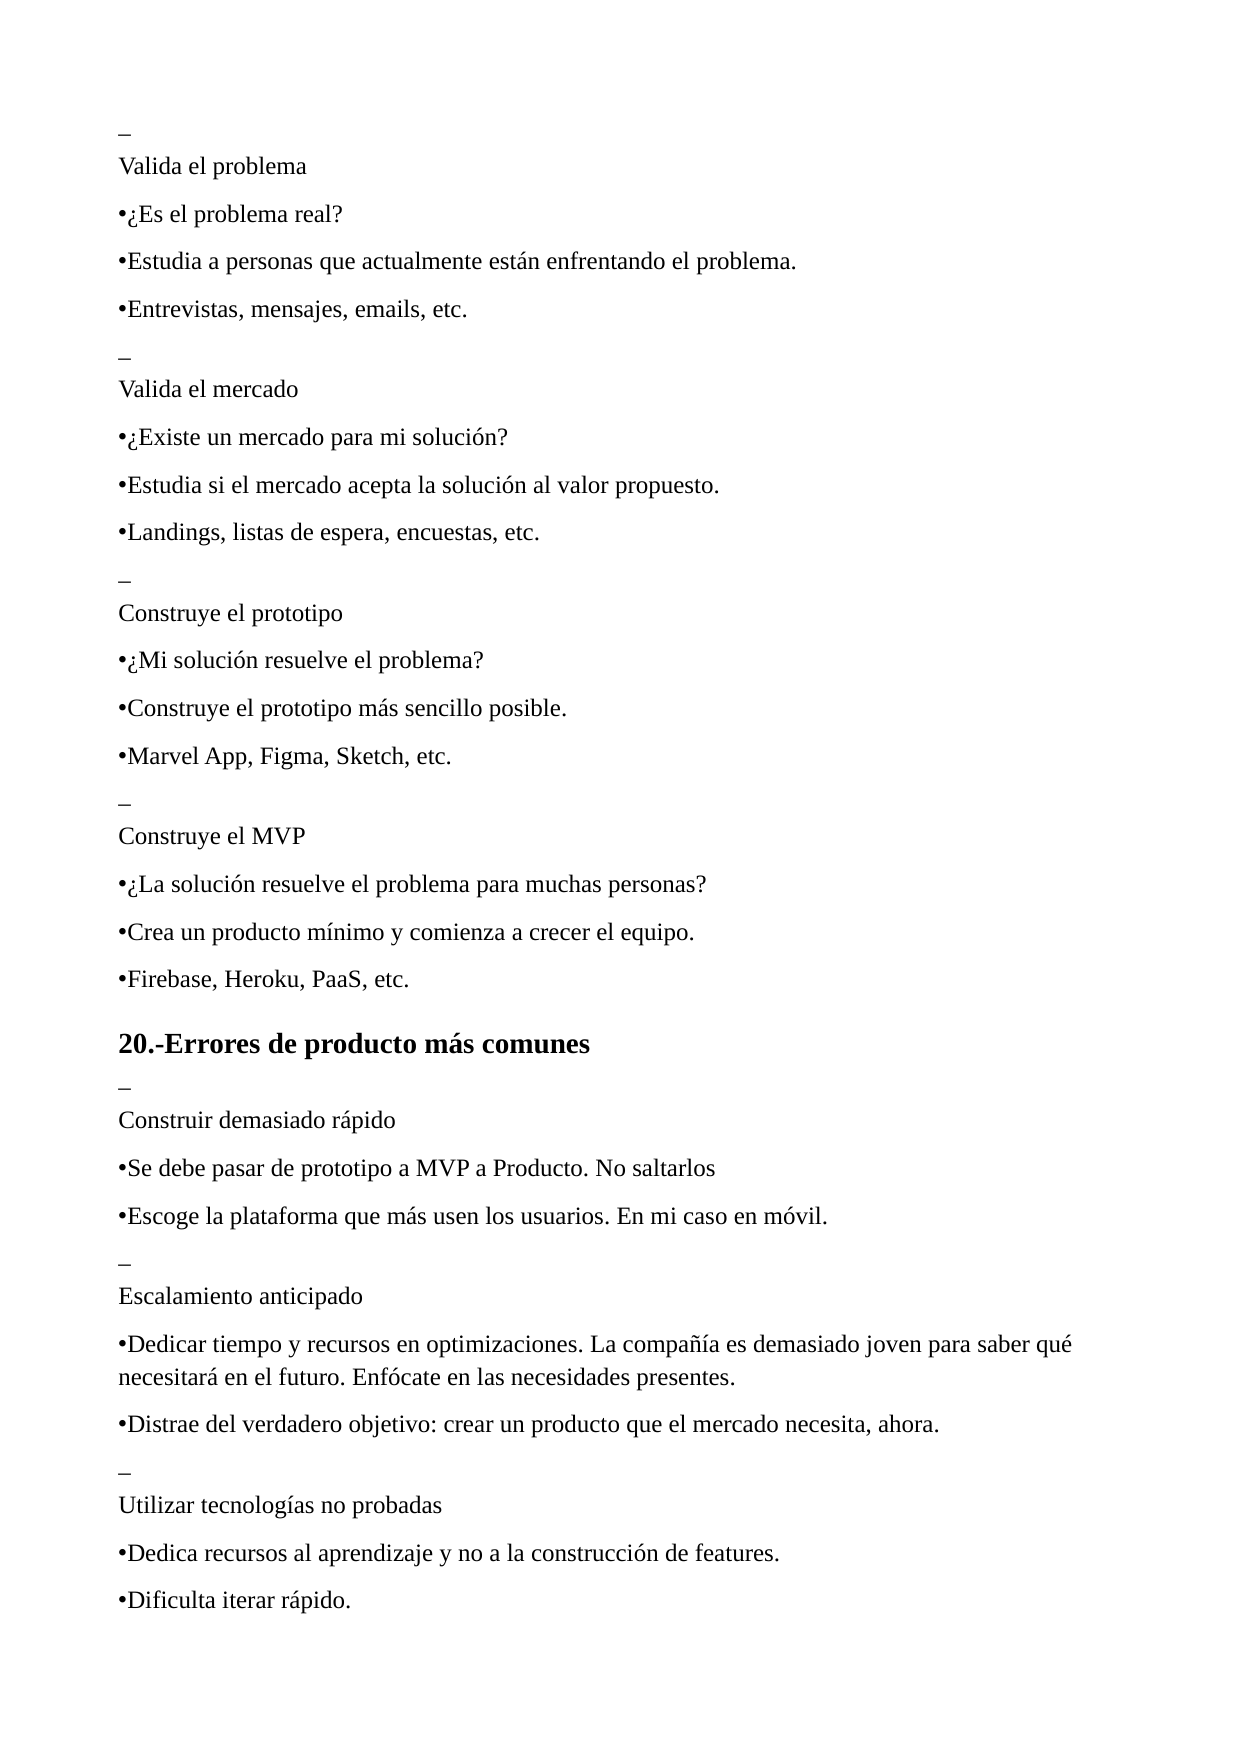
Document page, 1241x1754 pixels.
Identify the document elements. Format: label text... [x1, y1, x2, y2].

list Marvel App, Figma, Sketch, etc. [118, 741, 1122, 769]
text – Valida el mercado [118, 342, 1122, 403]
list ¿La solución resuelve el problema para muchas personas? [118, 869, 1122, 898]
list Dedicar tiempo y recursos en optimizaciones. La compañía es demasiado joven para saber qué necesitará en el futuro. Enfócate en las necesidades presentes. [118, 1329, 1122, 1391]
list Estudia a personas que actualmente están enfrentando el problema. [118, 246, 1122, 275]
text – Construye el MVP [118, 788, 1122, 850]
text – Construir demasiado rápido [118, 1072, 1122, 1134]
text – Valida el problema [118, 118, 1122, 180]
text – Utilizar tecnologías no probadas [118, 1457, 1122, 1519]
list Crea un producto mínimo y comienza a crecer el equipo. [118, 917, 1122, 945]
list Firebase, Heroku, PaaS, etc. [118, 964, 1122, 993]
text – Construye el prototipo [118, 565, 1122, 627]
list Construye el prototipo más sencillo posible. [118, 693, 1122, 722]
list Dificulta iterar rápido. [118, 1585, 1122, 1614]
subtitle 20.-Errores de producto más comunes [118, 1026, 1122, 1060]
list ¿Existe un mercado para mi solución? [118, 422, 1122, 451]
list Landings, listas de espera, encuestas, etc. [118, 517, 1122, 546]
list Se debe pasar de prototipo a MVP a Producto. No saltarlos [118, 1153, 1122, 1182]
text – Escalamiento anticipado [118, 1248, 1122, 1310]
list Escoge la plataforma que más usen los usuarios. En mi caso en móvil. [118, 1201, 1122, 1229]
list Dedica recursos al aprendizaje y no a la construcción de features. [118, 1538, 1122, 1567]
list ¿Mi solución resuelve el problema? [118, 646, 1122, 674]
list Entrevistas, mensajes, emails, etc. [118, 294, 1122, 323]
list ¿Es el problema real? [118, 199, 1122, 227]
list Distrae del verdadero objetivo: crear un producto que el mercado necesita, ahora. [118, 1409, 1122, 1438]
list Estudia si el mercado acepta la solución al valor propuesto. [118, 470, 1122, 498]
